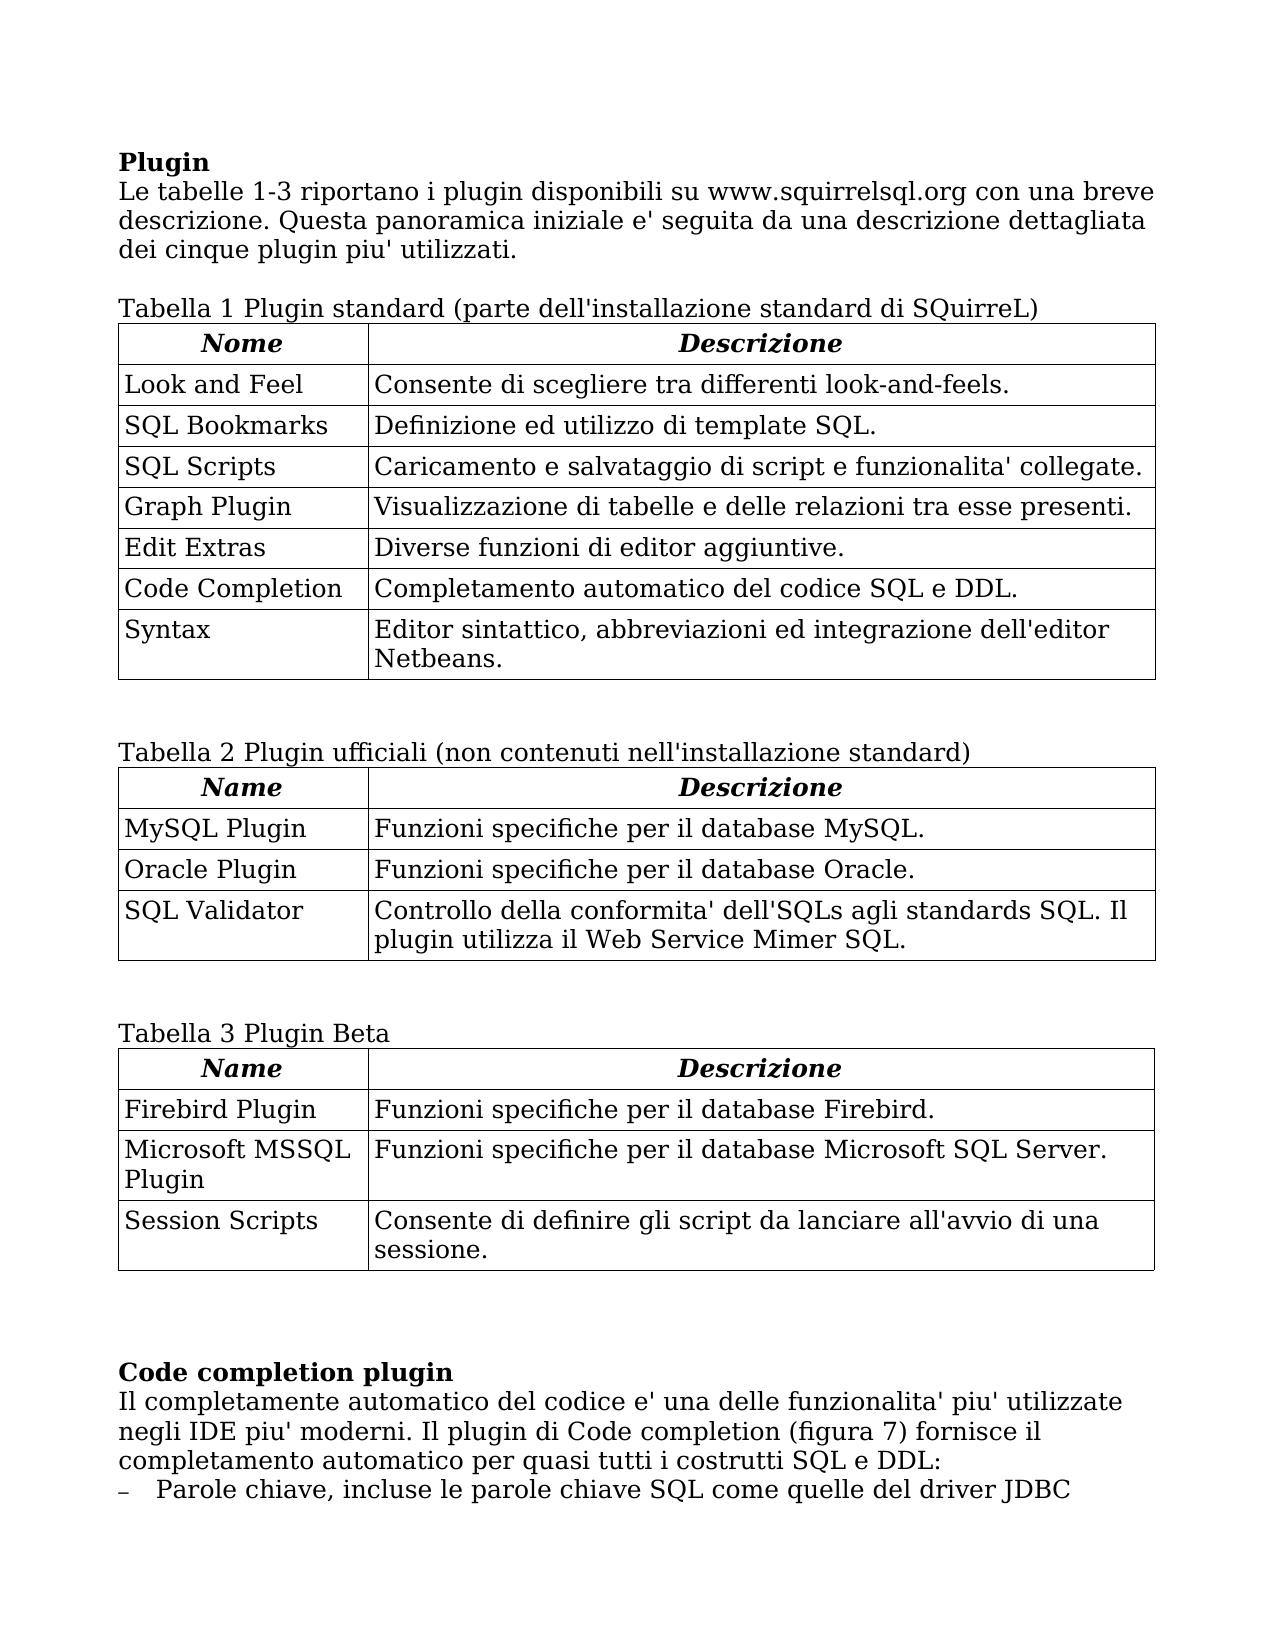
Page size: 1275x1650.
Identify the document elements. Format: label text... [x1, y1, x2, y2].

table_cell Microsoft MSSQL Plugin [119, 1131, 368, 1200]
list Parole chiave, incluse le parole chiave SQL come quelle del driver JDBC [118, 1475, 1157, 1504]
table_cell Oracle Plugin [119, 850, 368, 890]
table_cell Consente di definire gli script da lanciare all'avvio di una sessione. [369, 1201, 1154, 1270]
table_cell Consente di scegliere tra differenti look-and-feels. [369, 365, 1155, 405]
table_cell Graph Plugin [119, 488, 368, 528]
table_header Name [119, 1049, 368, 1089]
table_cell Funzioni specifiche per il database MySQL. [369, 809, 1155, 849]
table_cell Caricamento e salvataggio di script e funzionalita' collegate. [369, 447, 1155, 487]
table_cell Syntax [119, 610, 368, 679]
table_header Descrizione [369, 768, 1155, 808]
text Code completion plugin [118, 1358, 1157, 1387]
text Le tabelle 1-3 riportano i plugin disponibili su www.squirrelsql.org con una breve descrizione. Questa panoramica iniziale e' seguita da una descrizione dettagliata dei cinque plugin piu' utilizzati. [118, 177, 1157, 265]
table_cell Visualizzazione di tabelle e delle relazioni tra esse presenti. [369, 488, 1155, 528]
text Il completamente automatico del codice e' una delle funzionalita' piu' utilizzate negli IDE piu' moderni. Il plugin di Code completion (figura 7) fornisce il completamento automatico per quasi tutti i costrutti SQL e DDL: [118, 1387, 1157, 1475]
table_cell Diverse funzioni di editor aggiuntive. [369, 529, 1155, 568]
table_cell Firebird Plugin [119, 1090, 368, 1130]
text Plugin [118, 147, 1157, 177]
table_cell Edit Extras [119, 529, 368, 568]
table_cell SQL Scripts [119, 447, 368, 487]
table_cell Funzioni specifiche per il database Microsoft SQL Server. [369, 1131, 1154, 1200]
table_header Name [119, 768, 368, 808]
table_cell Completamento automatico del codice SQL e DDL. [369, 569, 1155, 609]
table_header Nome [119, 324, 368, 364]
table_header Descrizione [369, 1049, 1154, 1089]
text Tabella 2 Plugin ufficiali (non contenuti nell'installazione standard) [118, 738, 1157, 767]
table_cell Look and Feel [119, 365, 368, 405]
text Tabella 3 Plugin Beta [118, 1019, 1157, 1048]
table_cell Funzioni specifiche per il database Firebird. [369, 1090, 1154, 1130]
table_cell Session Scripts [119, 1201, 368, 1270]
table_cell SQL Validator [119, 891, 368, 960]
table_cell Controllo della conformita' dell'SQLs agli standards SQL. Il plugin utilizza il Web Service Mimer SQL. [369, 891, 1155, 960]
text Tabella 1 Plugin standard (parte dell'installazione standard di SQuirreL) [118, 294, 1157, 323]
table_cell MySQL Plugin [119, 809, 368, 849]
table_cell SQL Bookmarks [119, 406, 368, 446]
table_header Descrizione [369, 324, 1155, 364]
table_cell Funzioni specifiche per il database Oracle. [369, 850, 1155, 890]
table_cell Code Completion [119, 569, 368, 609]
table_cell Editor sintattico, abbreviazioni ed integrazione dell'editor Netbeans. [369, 610, 1155, 679]
table_cell Definizione ed utilizzo di template SQL. [369, 406, 1155, 446]
